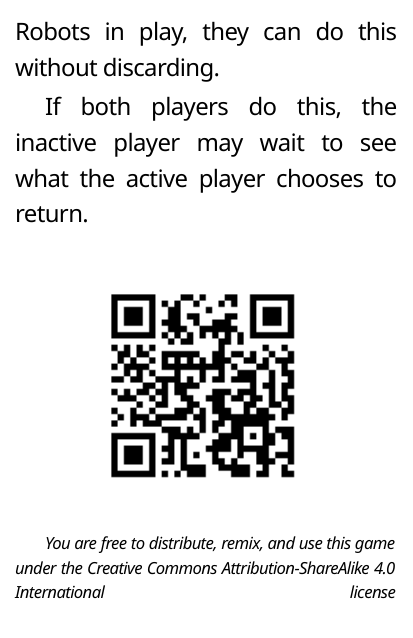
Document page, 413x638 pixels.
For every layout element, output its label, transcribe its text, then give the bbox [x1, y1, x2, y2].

picture [99, 283, 307, 490]
text Robots in play, they can do this without discarding. [15, 15, 397, 83]
text If both players do this, the inactive player may wait to see what the active player chooses to return. [15, 90, 397, 230]
text You are free to distribute, remix, and use this game under the Creative Commons Attribution-ShareAlike 4.0 International license [15, 531, 397, 604]
